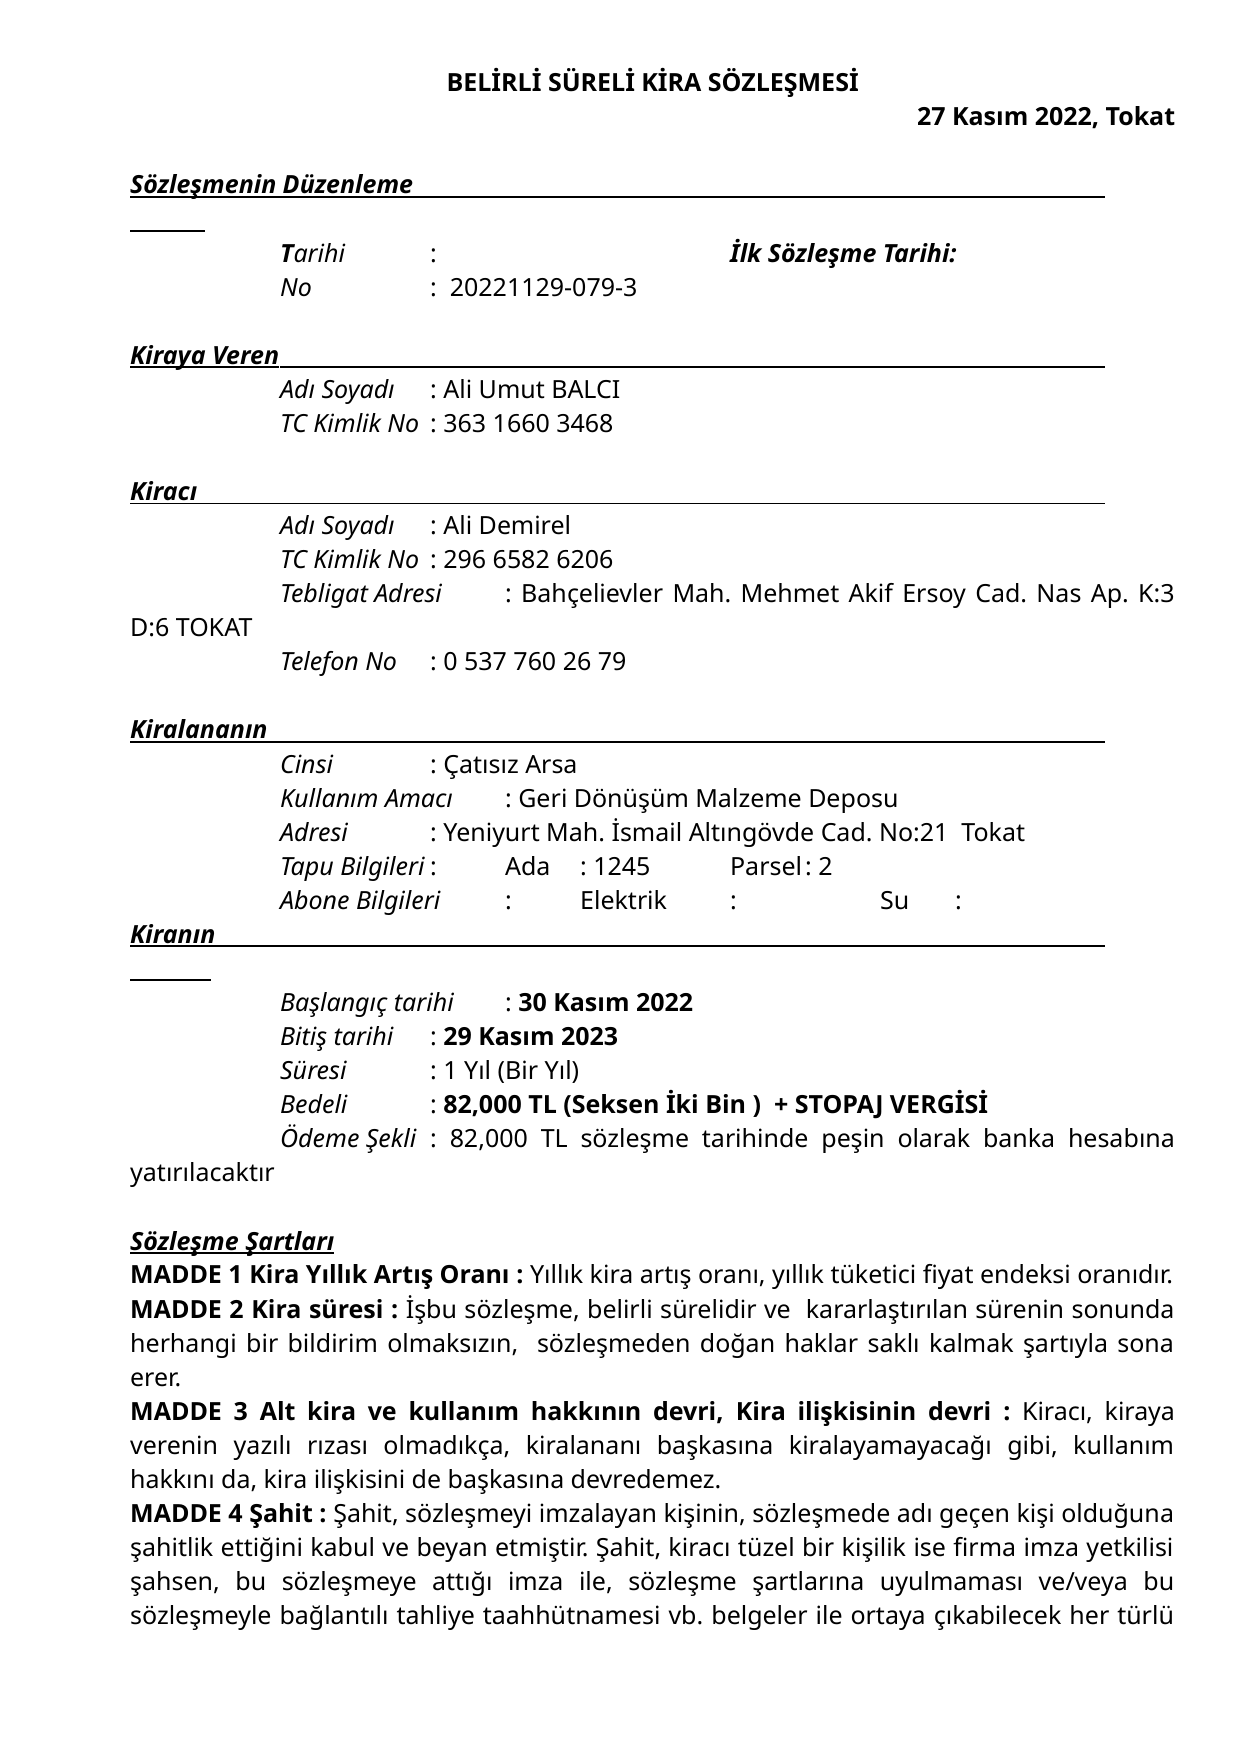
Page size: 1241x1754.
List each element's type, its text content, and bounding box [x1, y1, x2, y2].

text Abone Bilgileri : Elektrik : Su : [130, 882, 1175, 917]
text No : 20221129-079-3 [130, 269, 1175, 303]
text Cinsi : Çatısız Arsa [130, 746, 1175, 780]
text TC Kimlik No : 363 1660 3468 [130, 406, 1175, 440]
text Bitiş tarihi : 29 Kasım 2023 [130, 1019, 1175, 1053]
text Telefon No : 0 537 760 26 79 [130, 644, 1175, 678]
text Adı Soyadı : Ali Demirel [130, 508, 1175, 542]
text Tapu Bilgileri : Ada : 1245 Parsel : 2 [130, 848, 1175, 882]
text Sözleşme Şartları [130, 1223, 1175, 1257]
text 27 Kasım 2022, Tokat [130, 99, 1175, 133]
text Ödeme Şekli : 82,000 TL sözleşme tarihinde peşin olarak banka hesabına yatırılacaktır [130, 1121, 1175, 1189]
list MADDE 1 Kira Yıllık Artış Oranı : Yıllık kira artış oranı, yıllık tüketici fiyat endeksi oranıdır. [130, 1257, 1175, 1291]
text Tarihi : İlk Sözleşme Tarihi: [130, 235, 1175, 269]
text Süresi : 1 Yıl (Bir Yıl) [130, 1053, 1175, 1087]
text Kiraya Veren [130, 337, 1175, 372]
text Kullanım Amacı : Geri Dönüşüm Malzeme Deposu [130, 780, 1175, 814]
text Kiralananın [130, 712, 1175, 746]
list MADDE 4 Şahit : Şahit, sözleşmeyi imzalayan kişinin, sözleşmede adı geçen kişi olduğuna şahitlik ettiğini kabul ve beyan etmiştir. Şahit, kiracı tüzel bir kişilik ise firma imza yetkilisi şahsen, bu sözleşmeye attığı imza ile, sözleşme şartlarına uyulmaması ve/veya bu sözleşmeyle bağlantılı tahliye taahhütnamesi vb. belgeler ile ortaya çıkabilecek her türlü [130, 1496, 1175, 1632]
text Kiracı [130, 474, 1175, 508]
text Bedeli : 82,000 TL (Seksen İki Bin ) + STOPAJ VERGİSİ [130, 1087, 1175, 1121]
text Kiranın [130, 917, 1175, 985]
text Adresi : Yeniyurt Mah. İsmail Altıngövde Cad. No:21 Tokat [130, 814, 1175, 848]
text MADDE 3 Alt kira ve kullanım hakkının devri, Kira ilişkisinin devri : Kiracı, kiraya verenin yazılı rızası olmadıkça, kiralananı başkasına kiralayamayacağı gibi, kullanım hakkını da, kira ilişkisini de başkasına devredemez. [130, 1393, 1175, 1496]
text Tebligat Adresi : Bahçelievler Mah. Mehmet Akif Ersoy Cad. Nas Ap. K:3 D:6 TOKAT [130, 576, 1175, 644]
text Adı Soyadı : Ali Umut BALCI [130, 372, 1175, 406]
text Başlangıç tarihi : 30 Kasım 2022 [130, 985, 1175, 1019]
text TC Kimlik No : 296 6582 6206 [130, 542, 1175, 576]
text BELİRLİ SÜRELİ KİRA SÖZLEŞMESİ [130, 65, 1175, 99]
text Sözleşmenin Düzenleme [130, 167, 1175, 235]
text MADDE 2 Kira süresi : İşbu sözleşme, belirli sürelidir ve kararlaştırılan sürenin sonunda herhangi bir bildirim olmaksızın, sözleşmeden doğan haklar saklı kalmak şartıyla sona erer. [130, 1291, 1175, 1393]
